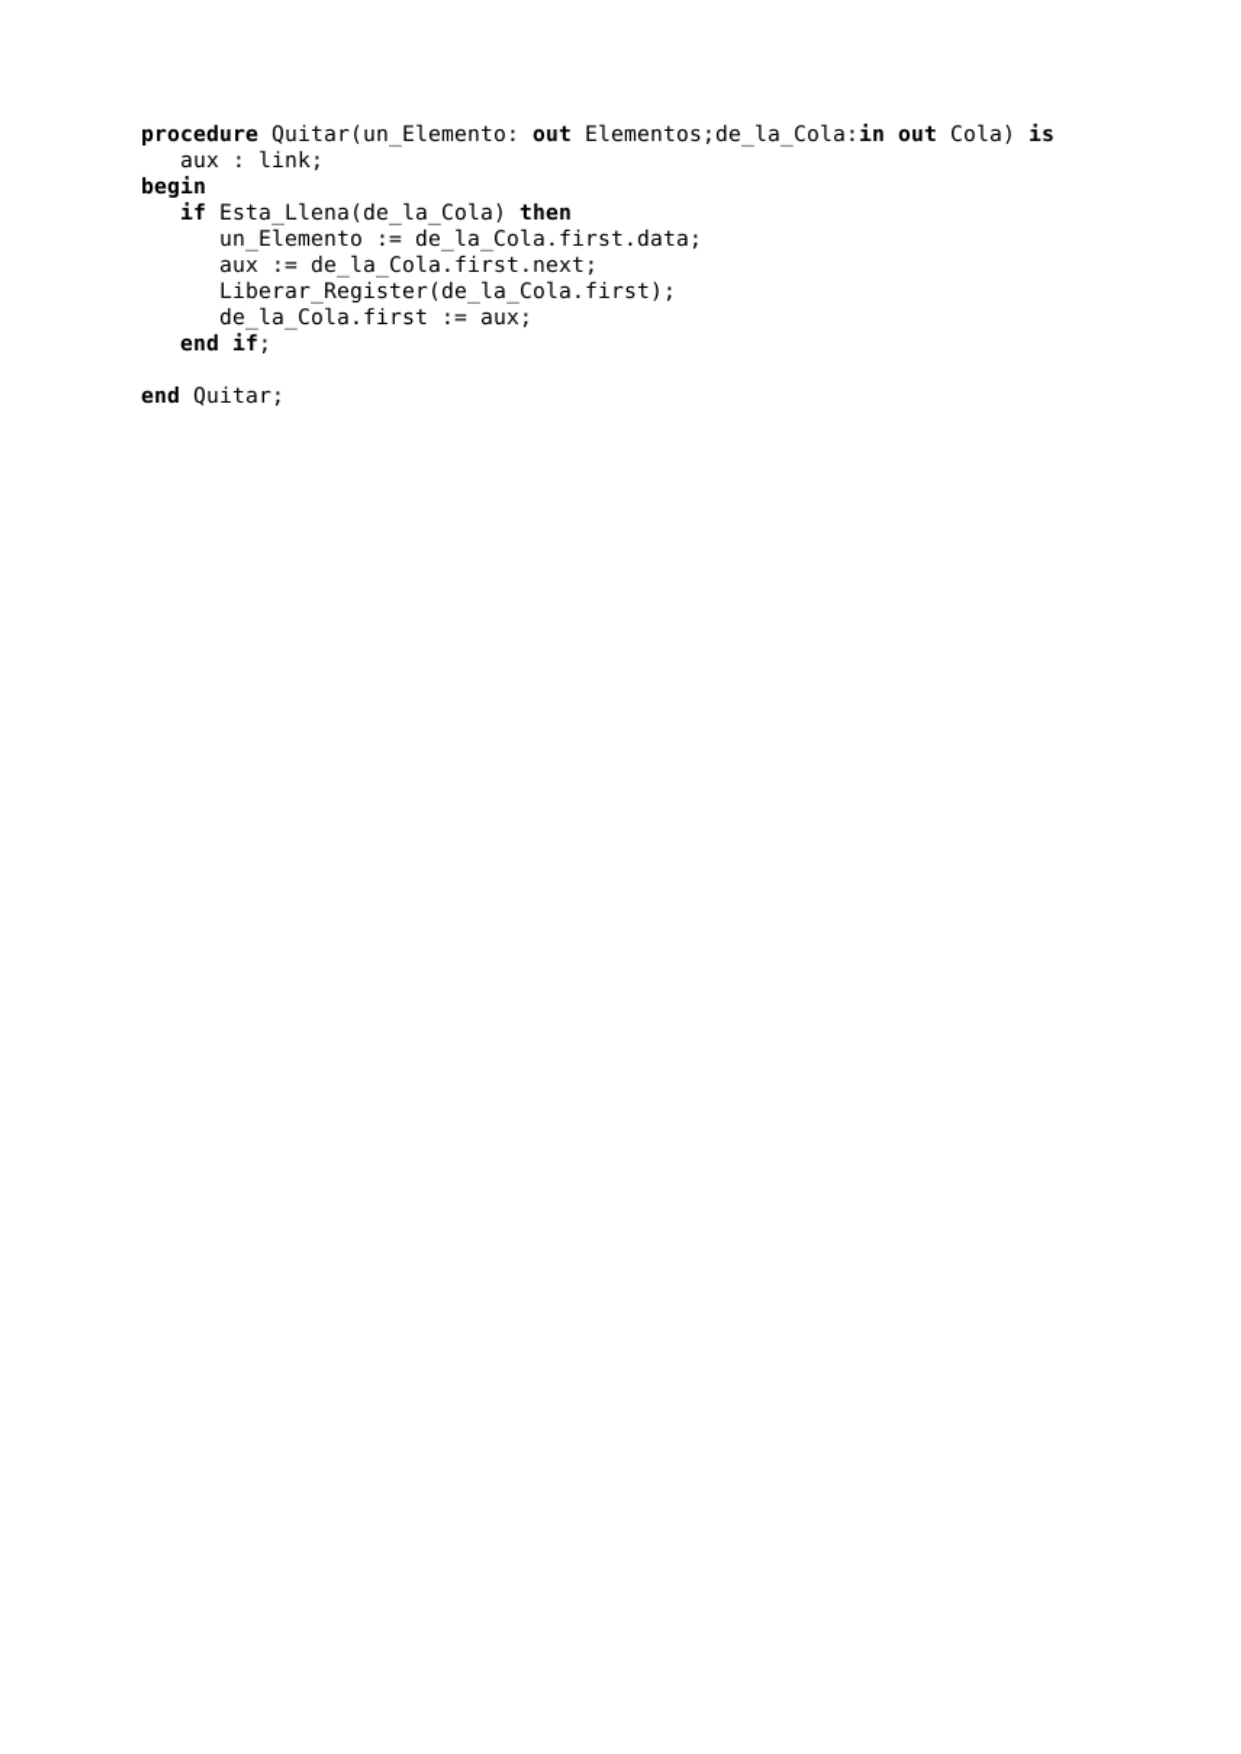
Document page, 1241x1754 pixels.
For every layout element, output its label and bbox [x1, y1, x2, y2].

picture [118, 118, 1123, 416]
